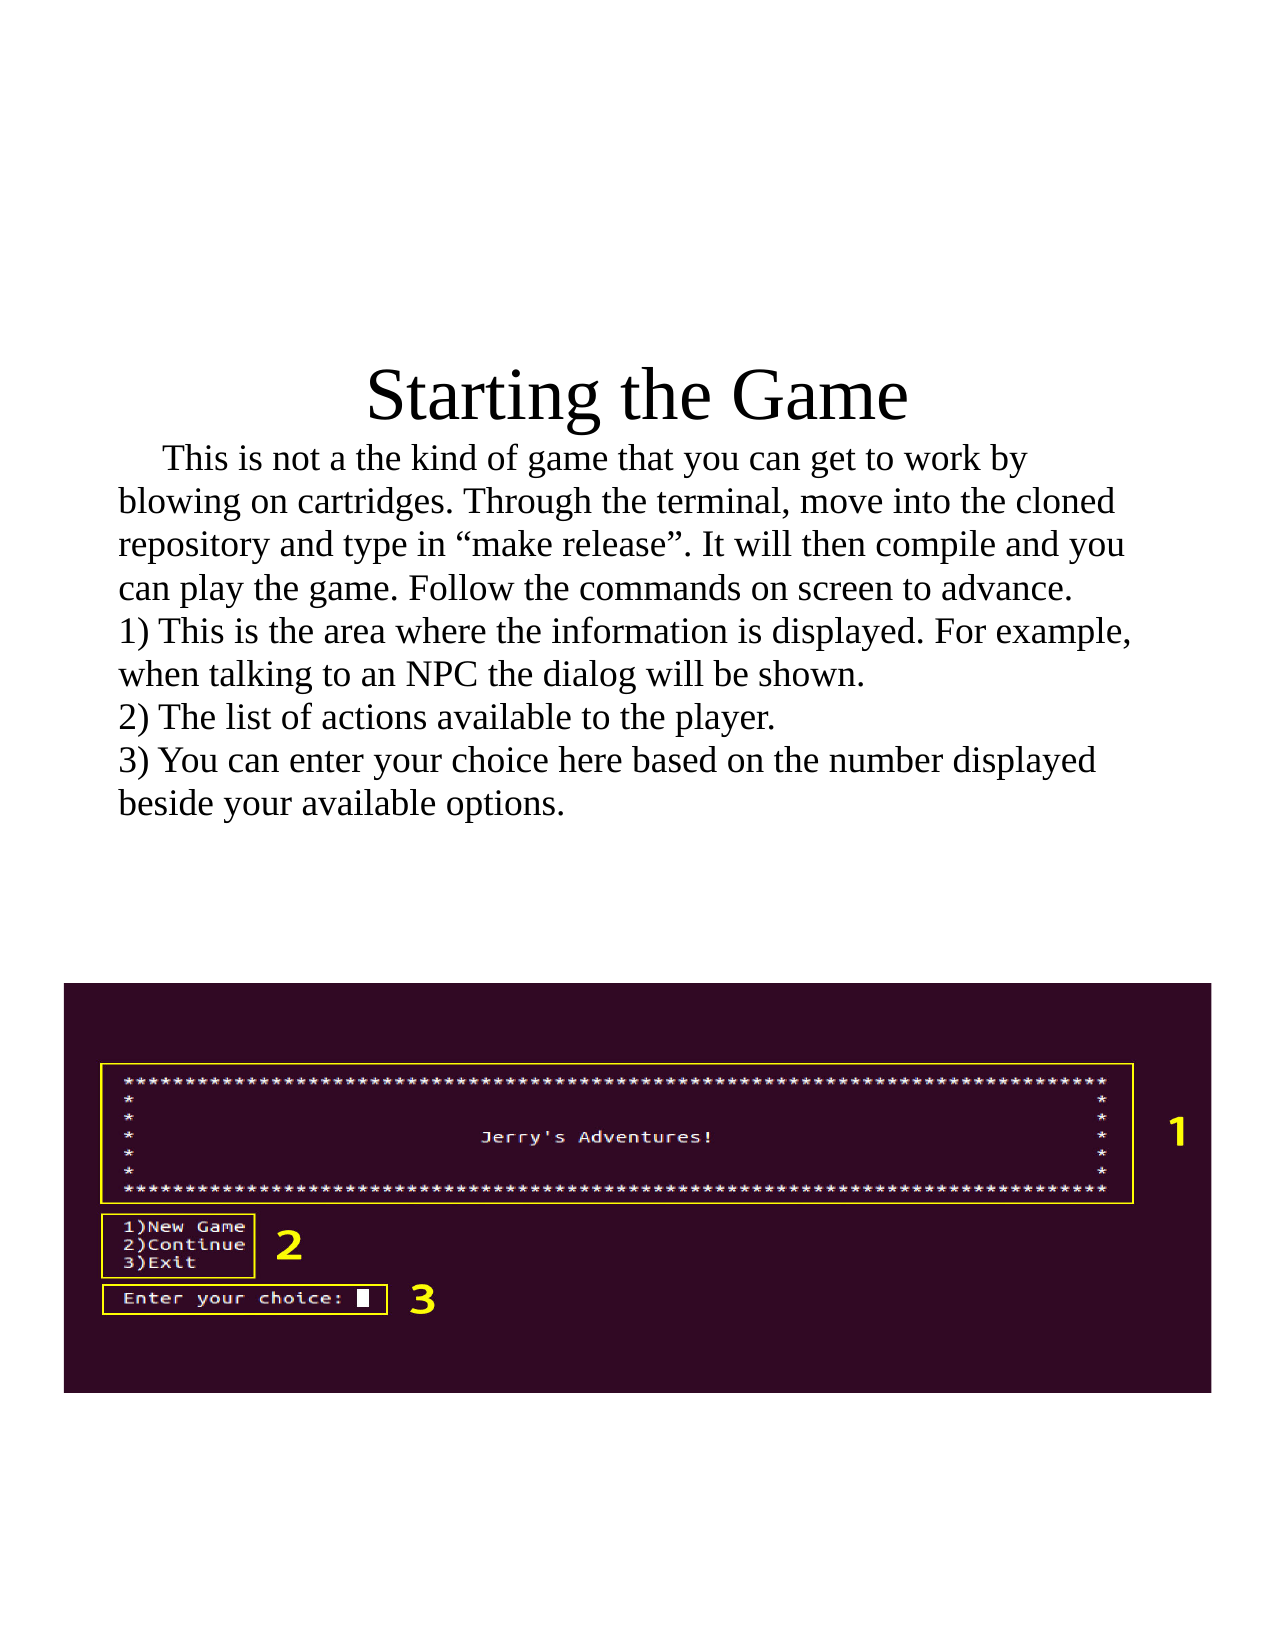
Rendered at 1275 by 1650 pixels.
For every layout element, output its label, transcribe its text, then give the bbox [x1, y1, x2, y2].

picture [63, 983, 1212, 1393]
text This is not a the kind of game that you can get to work by blowing on cartridges. Through the terminal, move into the cloned repository and type in “make release”. It will then compile and you can play the game. Follow the commands on screen to advance. [118, 436, 1157, 608]
text Starting the Game [118, 349, 1157, 436]
text 3) You can enter your choice here based on the number displayed beside your available options. [118, 737, 1157, 824]
text 1) This is the area where the information is displayed. For example, when talking to an NPC the dialog will be shown. [118, 608, 1157, 694]
text 2) The list of actions available to the player. [118, 694, 1157, 737]
